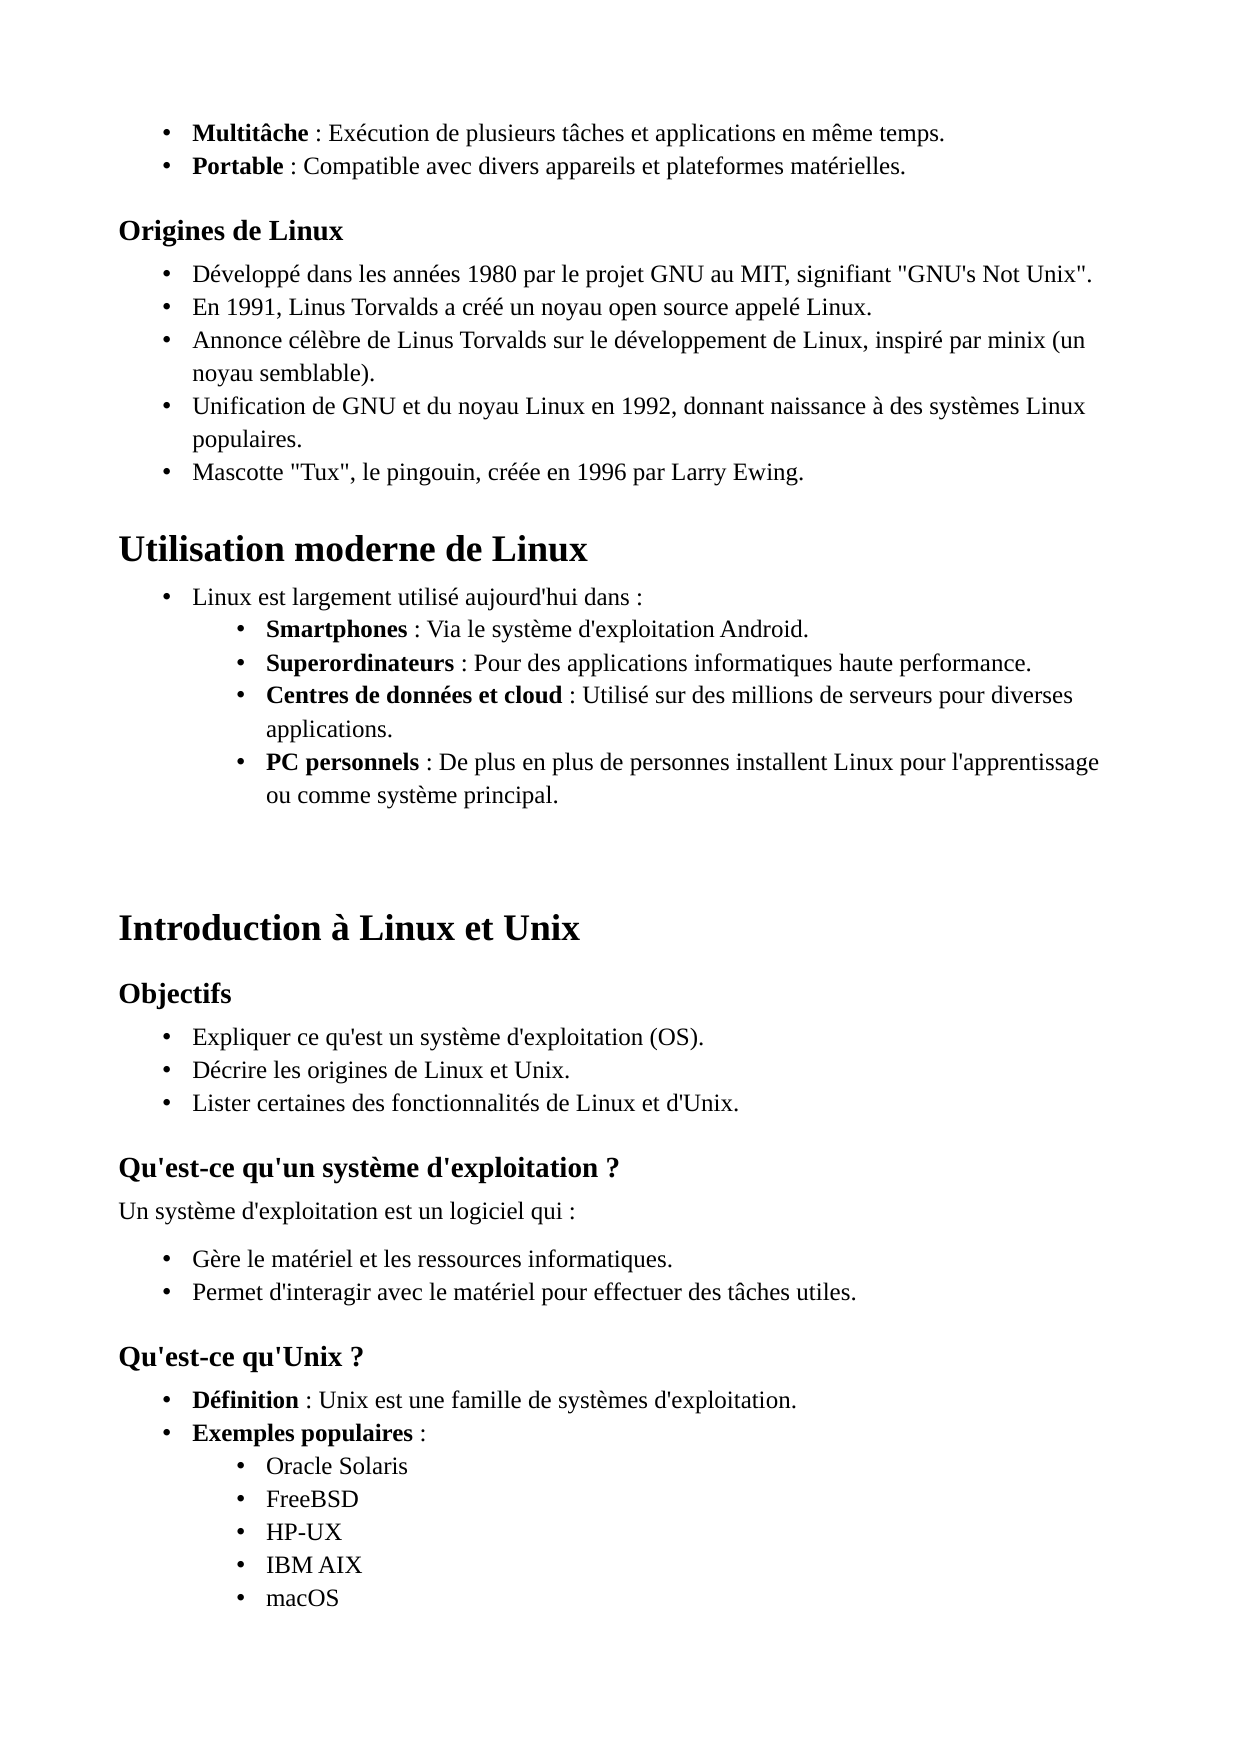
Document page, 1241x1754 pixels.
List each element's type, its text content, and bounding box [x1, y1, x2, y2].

list Smartphones : Via le système d'exploitation Android. [236, 614, 1122, 643]
list Centres de données et cloud : Utilisé sur des millions de serveurs pour diverses applications. [236, 681, 1122, 742]
list Annonce célèbre de Linus Torvalds sur le développement de Linux, inspiré par minix (un noyau semblable). [162, 325, 1122, 387]
list Décrire les origines de Linux et Unix. [162, 1055, 1122, 1084]
list HP-UX [236, 1517, 1122, 1546]
list PC personnels : De plus en plus de personnes installent Linux pour l'apprentissage ou comme système principal. [236, 747, 1122, 808]
subtitle Origines de Linux [118, 213, 1122, 247]
list macOS [236, 1583, 1122, 1612]
subtitle Introduction à Linux et Unix [118, 906, 1122, 949]
list Gère le matériel et les ressources informatiques. [162, 1244, 1122, 1272]
subtitle Qu'est-ce qu'un système d'exploitation ? [118, 1150, 1122, 1184]
list Superordinateurs : Pour des applications informatiques haute performance. [236, 648, 1122, 676]
subtitle Utilisation moderne de Linux [118, 526, 1122, 569]
list Lister certaines des fonctionnalités de Linux et d'Unix. [162, 1088, 1122, 1117]
list Multitâche : Exécution de plusieurs tâches et applications en même temps. [162, 118, 1122, 147]
list Définition : Unix est une famille de systèmes d'exploitation. [162, 1385, 1122, 1414]
list Développé dans les années 1980 par le projet GNU au MIT, signifiant "GNU's Not Unix". [162, 259, 1122, 288]
list En 1991, Linus Torvalds a créé un noyau open source appelé Linux. [162, 292, 1122, 321]
list Permet d'interagir avec le matériel pour effectuer des tâches utiles. [162, 1277, 1122, 1306]
subtitle Qu'est-ce qu'Unix ? [118, 1339, 1122, 1372]
text Un système d'exploitation est un logiciel qui : [118, 1196, 1122, 1225]
list FreeBSD [236, 1484, 1122, 1513]
list Portable : Compatible avec divers appareils et plateformes matérielles. [162, 151, 1122, 180]
subtitle Objectifs [118, 976, 1122, 1009]
list Linux est largement utilisé aujourd'hui dans : [162, 582, 1122, 610]
list Oracle Solaris [236, 1451, 1122, 1480]
list Unification de GNU et du noyau Linux en 1992, donnant naissance à des systèmes Linux populaires. [162, 391, 1122, 453]
list IBM AIX [236, 1550, 1122, 1579]
list Mascotte "Tux", le pingouin, créée en 1996 par Larry Ewing. [162, 457, 1122, 486]
list Expliquer ce qu'est un système d'exploitation (OS). [162, 1022, 1122, 1051]
list Exemples populaires : [162, 1418, 1122, 1447]
